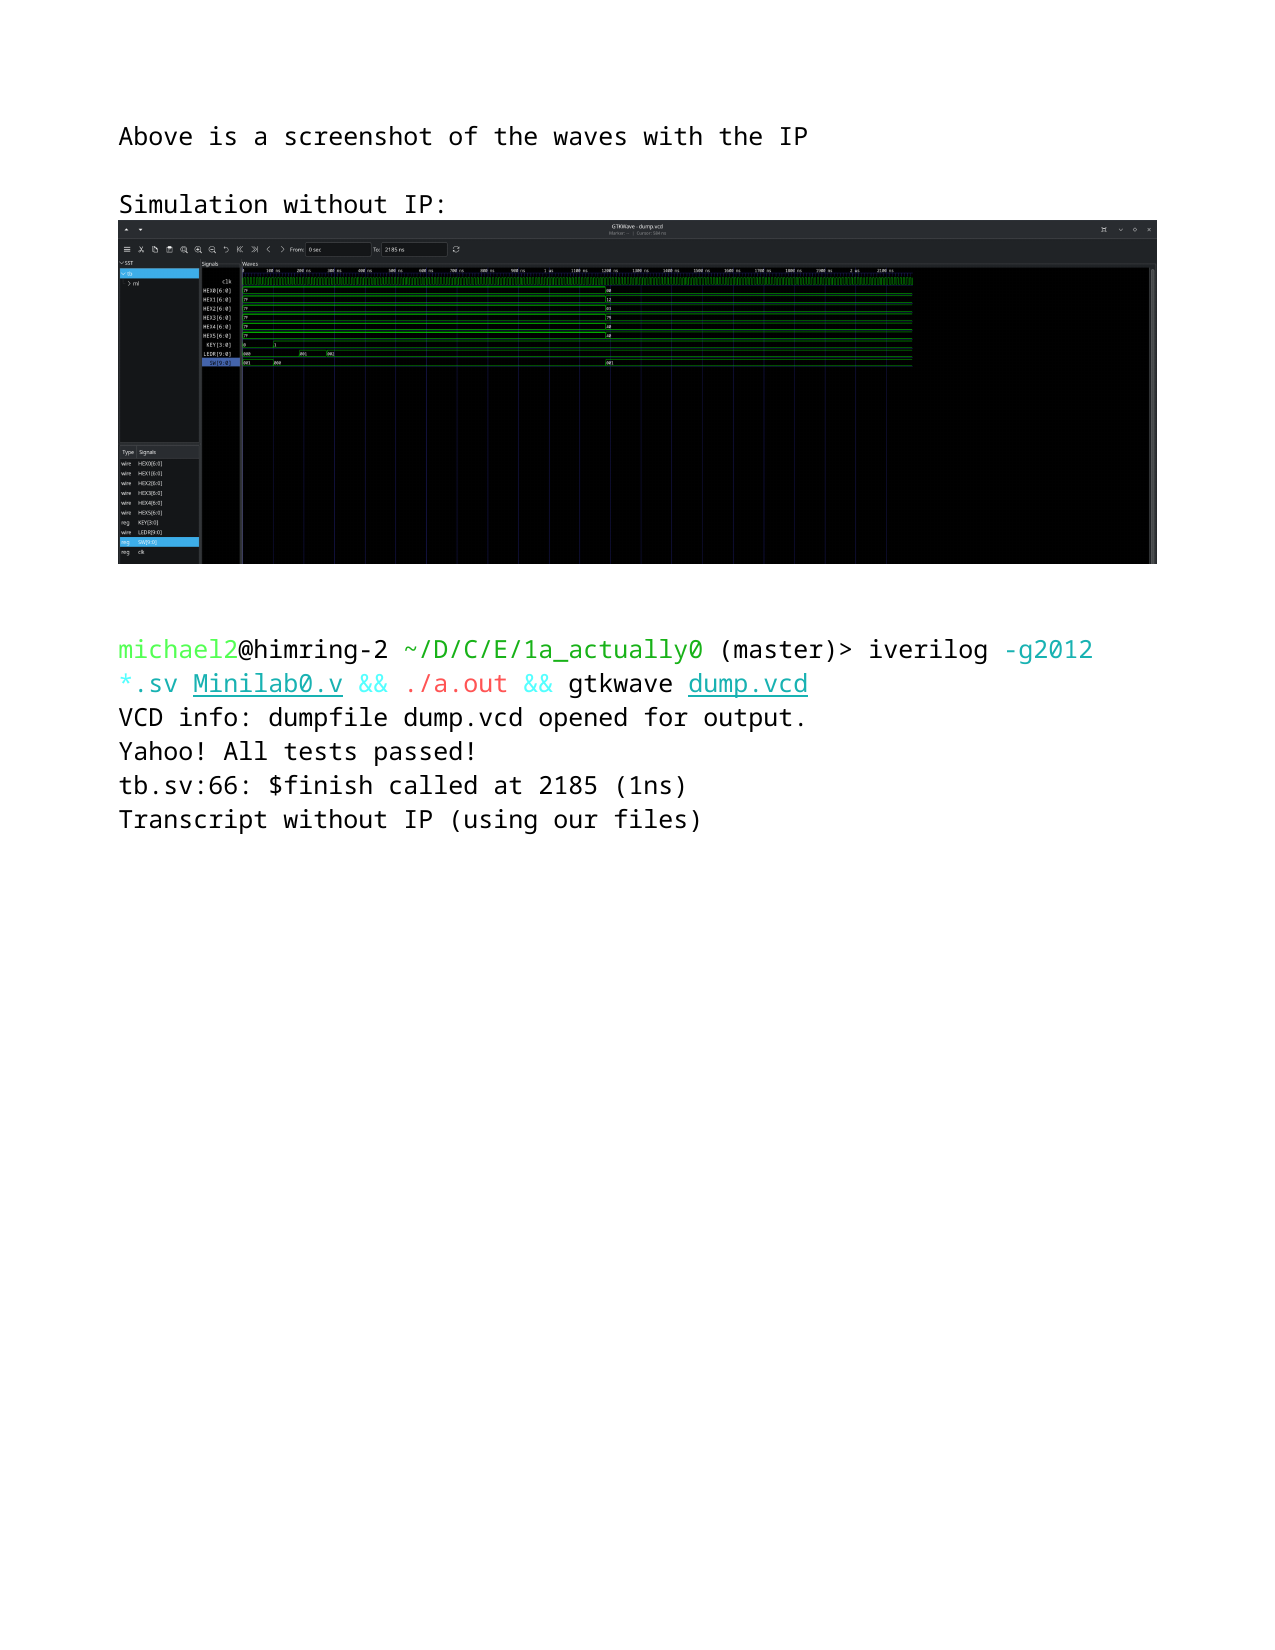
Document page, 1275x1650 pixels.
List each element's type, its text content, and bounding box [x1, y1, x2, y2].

text Transcript without IP (using our files) [118, 802, 1157, 836]
picture [118, 220, 1157, 564]
text Above is a screenshot of the waves with the IP [118, 118, 1157, 152]
text Simulation without IP: [118, 186, 1157, 220]
text michael2@himring-2 ~/D/C/E/1a_actually0 (master)> iverilog -g2012 *.sv Minilab0.v && ./a.out && gtkwave dump.vcd VCD info: dumpfile dump.vcd opened for output. Yahoo! All tests passed! tb.sv:66: $finish called at 2185 (1ns) [118, 632, 1157, 802]
